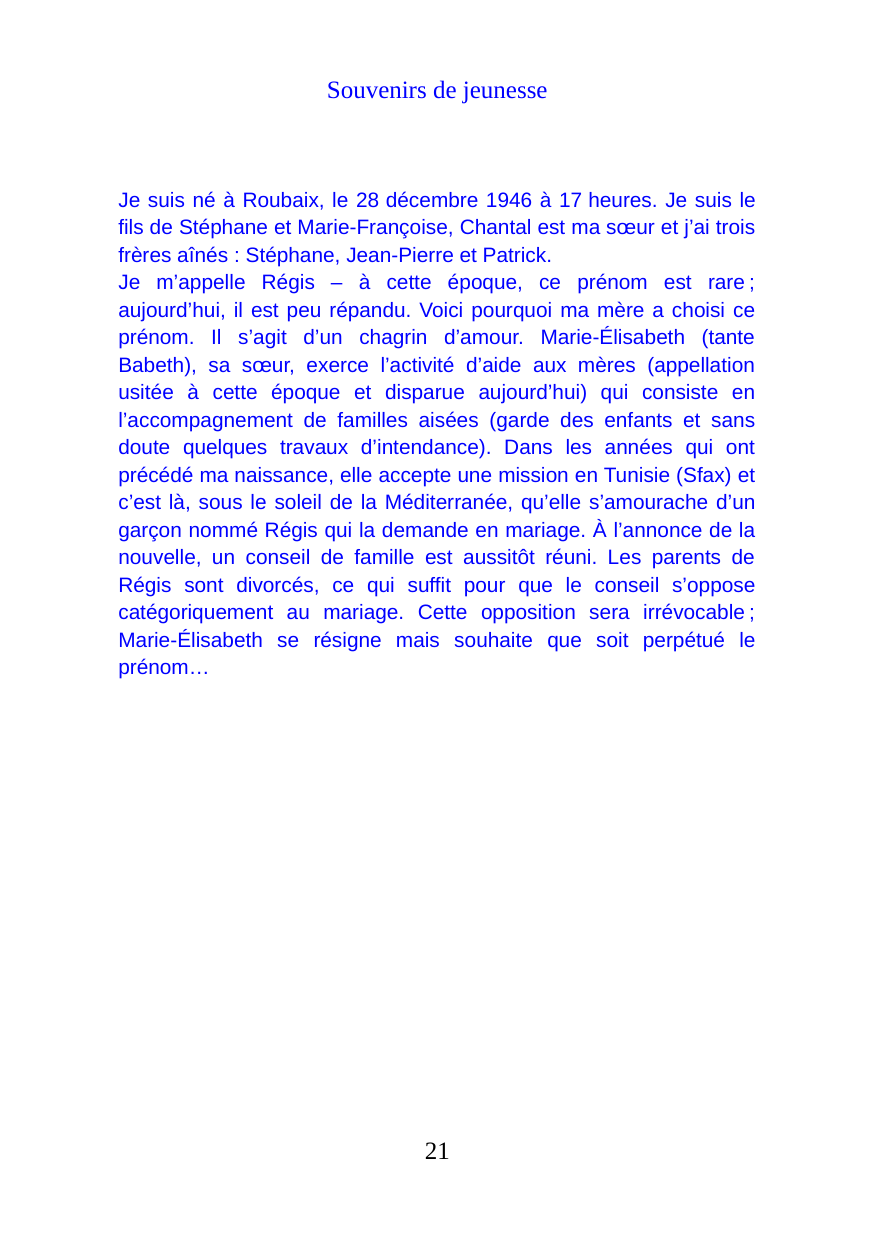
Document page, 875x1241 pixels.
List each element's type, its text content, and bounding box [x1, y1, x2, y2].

text Je m’appelle Régis – à cette époque, ce prénom est rare ; aujourd’hui, il est peu répandu. Voici pourquoi ma mère a choisi ce prénom. Il s’agit d’un chagrin d’amour. Marie-Élisabeth (tante Babeth), sa sœur, exerce l’activité d’aide aux mères (appellation usitée à cette époque et disparue aujourd’hui) qui consiste en l’accompagnement de familles aisées (garde des enfants et sans doute quelques travaux d’intendance). Dans les années qui ont précédé ma naissance, elle accepte une mission en Tunisie (Sfax) et c’est là, sous le soleil de la Méditerranée, qu’elle s’amourache d’un garçon nommé Régis qui la demande en mariage. À l’annonce de la nouvelle, un conseil de famille est aussitôt réuni. Les parents de Régis sont divorcés, ce qui suffit pour que le conseil s’oppose catégoriquement au mariage. Cette opposition sera irrévocable ; Marie-Élisabeth se résigne mais souhaite que soit perpétué le prénom… [118, 270, 756, 679]
text Je suis né à Roubaix, le 28 décembre 1946 à 17 heures. Je suis le fils de Stéphane et Marie-Françoise, Chantal est ma sœur et j’ai trois frères aînés : Stéphane, Jean-Pierre et Patrick. [118, 187, 756, 266]
